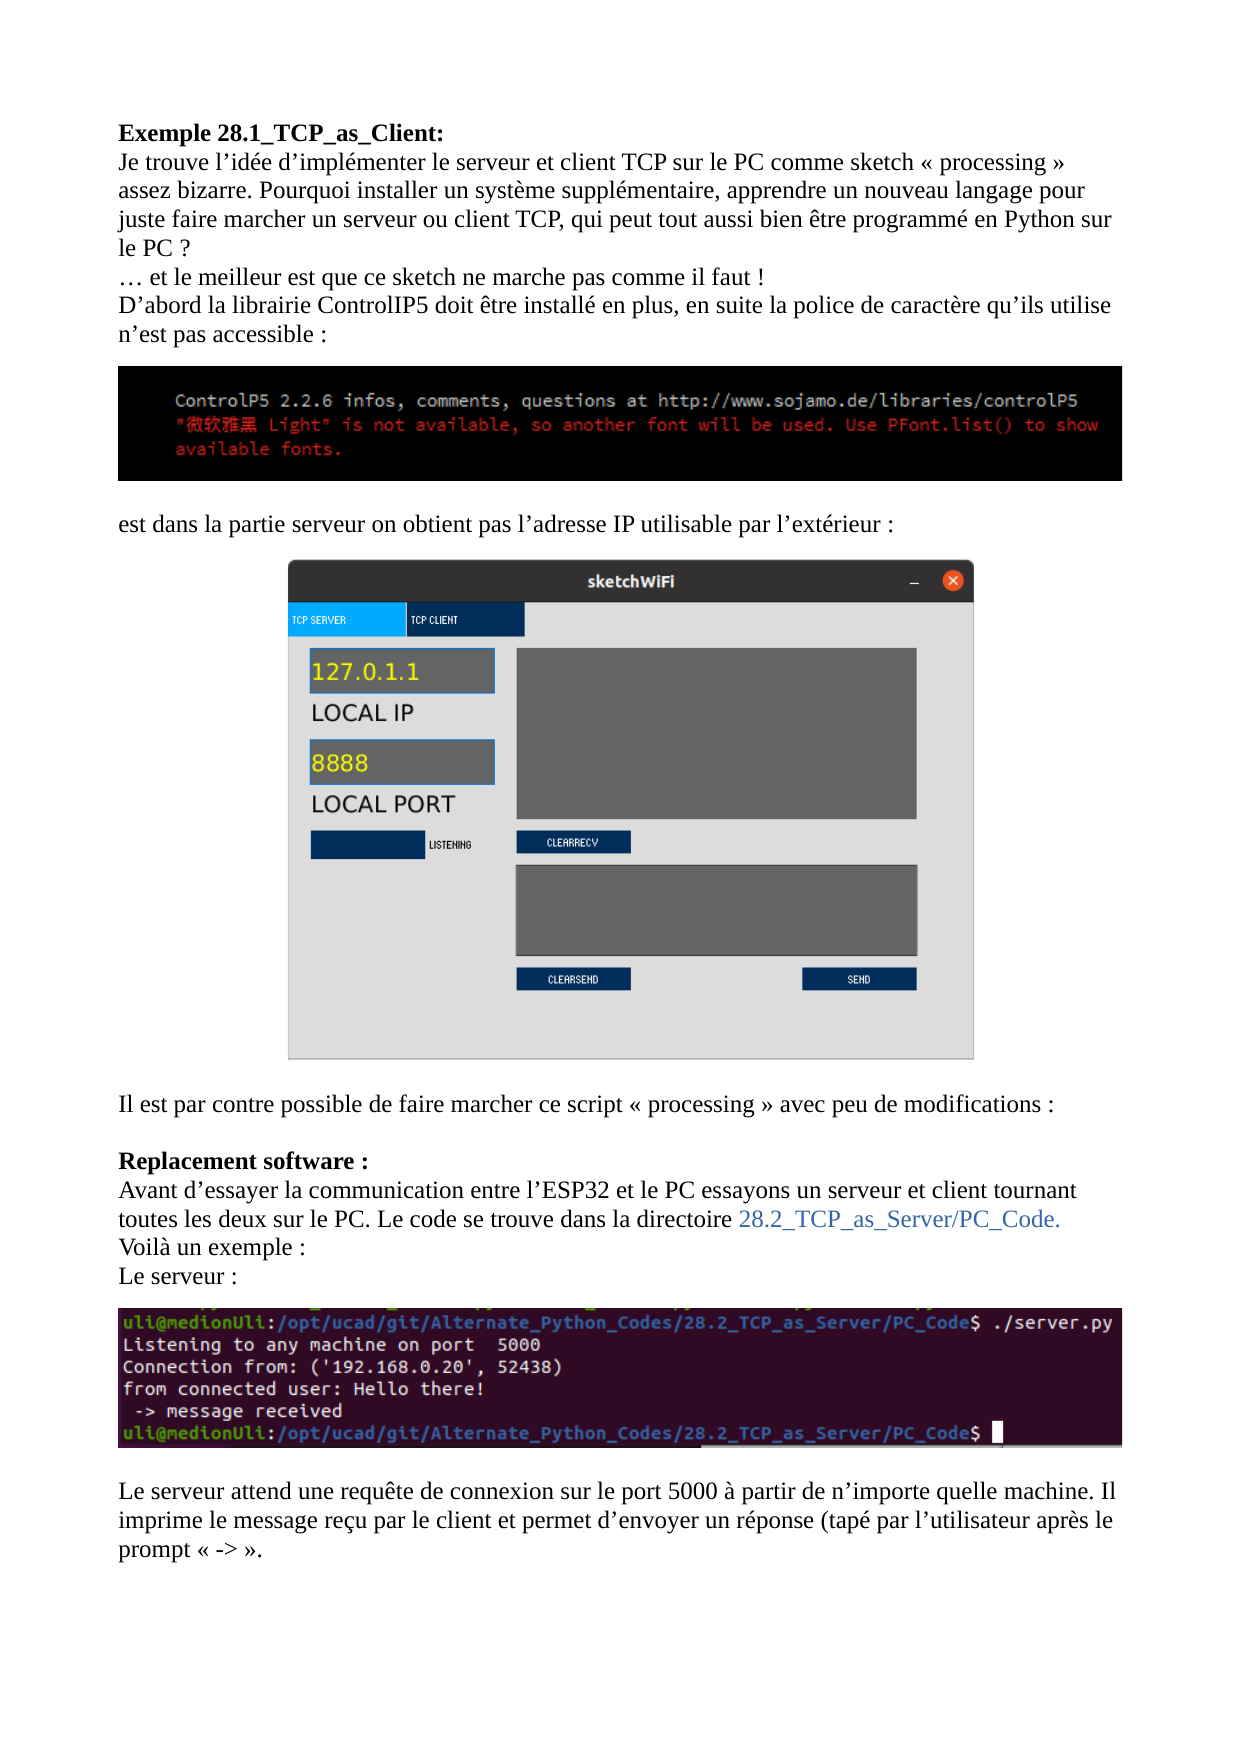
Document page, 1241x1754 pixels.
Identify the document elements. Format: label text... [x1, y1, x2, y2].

text Il est par contre possible de faire marcher ce script « processing » avec peu de modifications : [118, 1089, 1122, 1117]
text Avant d’essayer la communication entre l’ESP32 et le PC essayons un serveur et client tournant toutes les deux sur le PC. Le code se trouve dans la directoire 28.2_TCP_as_Server/PC_Code. [118, 1175, 1122, 1232]
text Je trouve l’idée d’implémenter le serveur et client TCP sur le PC comme sketch « processing » assez bizarre. Pourquoi installer un système supplémentaire, apprendre un nouveau langage pour juste faire marcher un serveur ou client TCP, qui peut tout aussi bien être programmé en Python sur le PC ? [118, 147, 1122, 262]
picture [118, 366, 1123, 481]
text D’abord la librairie ControlIP5 doit être installé en plus, en suite la police de caractère qu’ils utilise n’est pas accessible : [118, 291, 1122, 348]
text est dans la partie serveur on obtient pas l’adresse IP utilisable par l’extérieur : [118, 509, 1122, 538]
text Replacement software : [118, 1146, 1122, 1175]
text Le serveur : [118, 1261, 1122, 1290]
text Le serveur attend une requête de connexion sur le port 5000 à partir de n’importe quelle machine. Il imprime le message reçu par le client et permet d’envoyer un réponse (tapé par l’utilisateur après le prompt « -> ». [118, 1476, 1122, 1563]
text Voilà un exemple : [118, 1232, 1122, 1261]
picture [287, 559, 975, 1060]
picture [118, 1308, 1123, 1448]
text … et le meilleur est que ce sketch ne marche pas comme il faut ! [118, 262, 1122, 291]
text Exemple 28.1_TCP_as_Client: [118, 118, 1122, 147]
